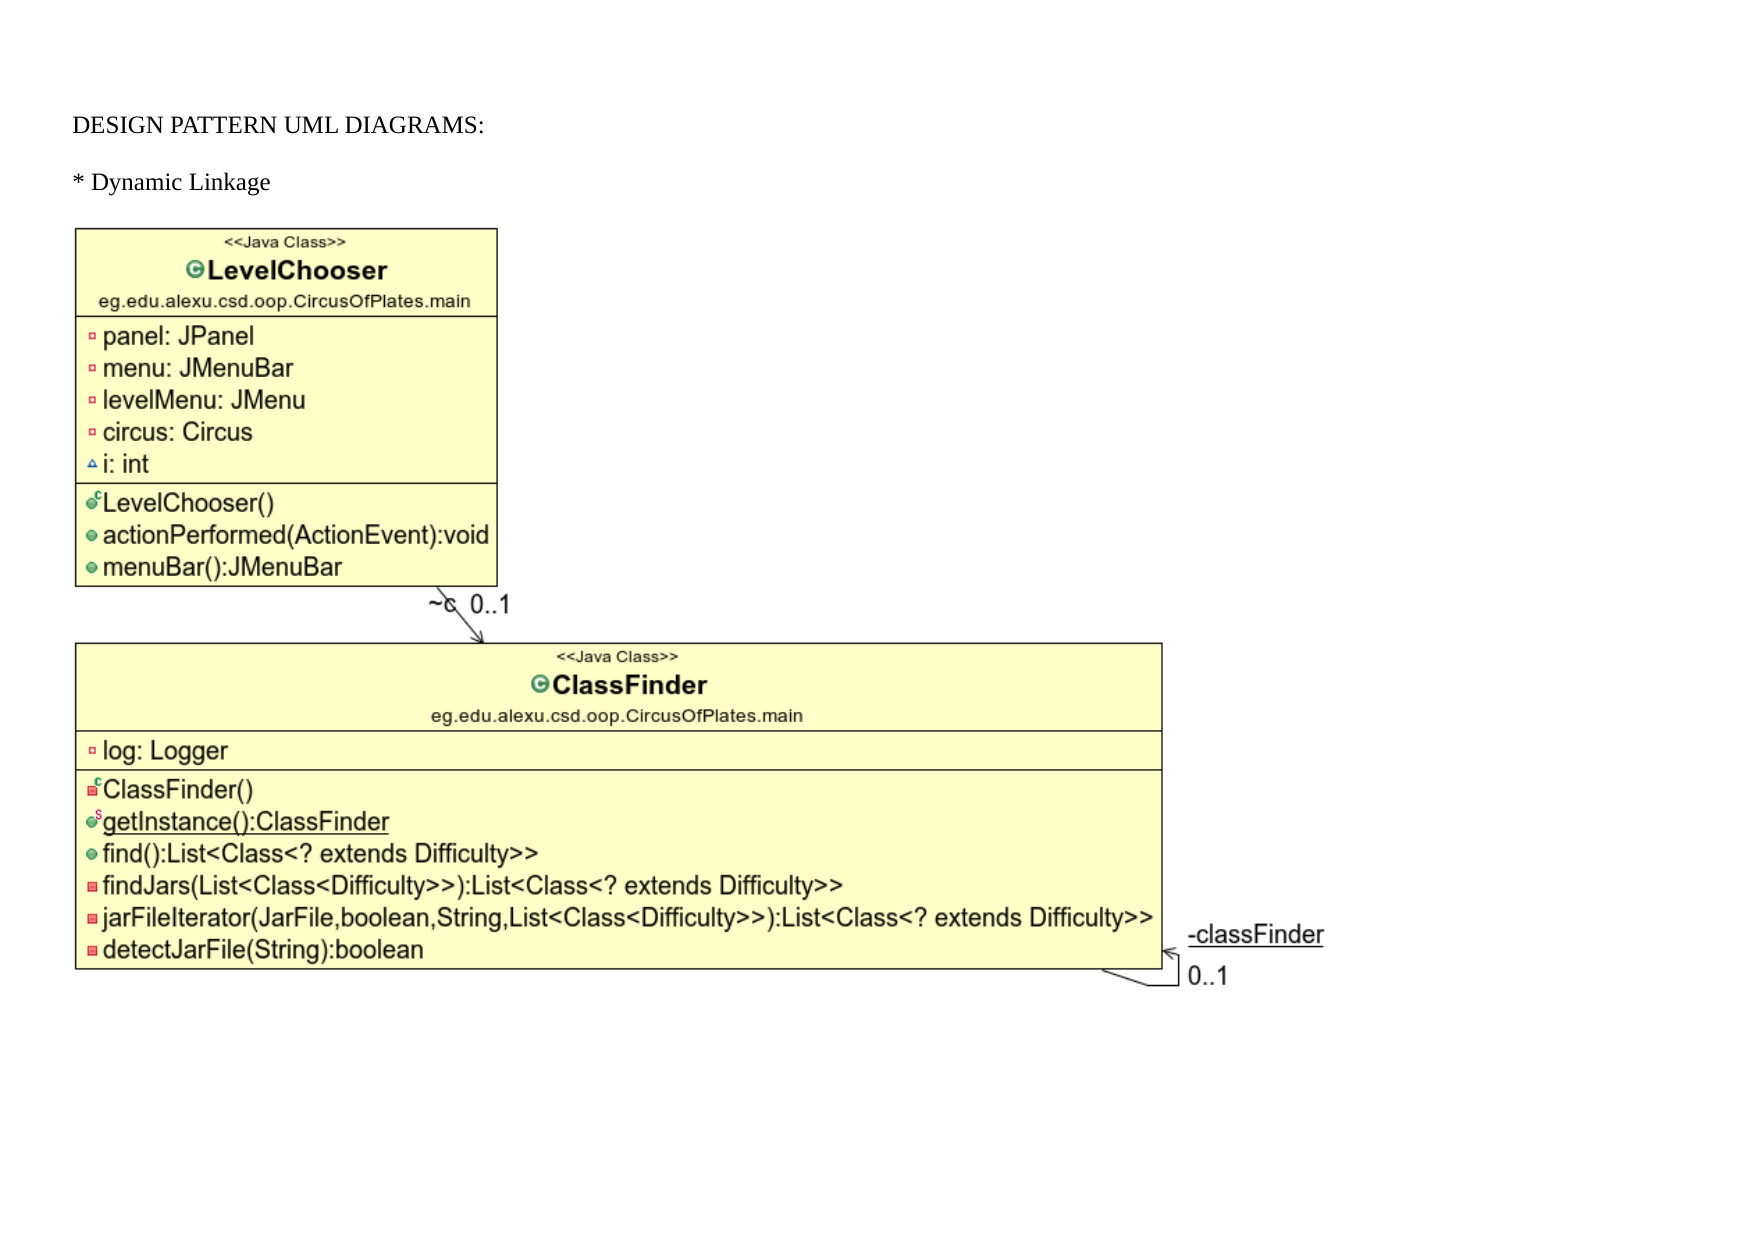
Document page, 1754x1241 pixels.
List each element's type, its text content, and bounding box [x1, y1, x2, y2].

text * Dynamic Linkage [72, 167, 1691, 196]
picture [72, 224, 1327, 992]
text DESIGN PATTERN UML DIAGRAMS: [72, 110, 1691, 138]
